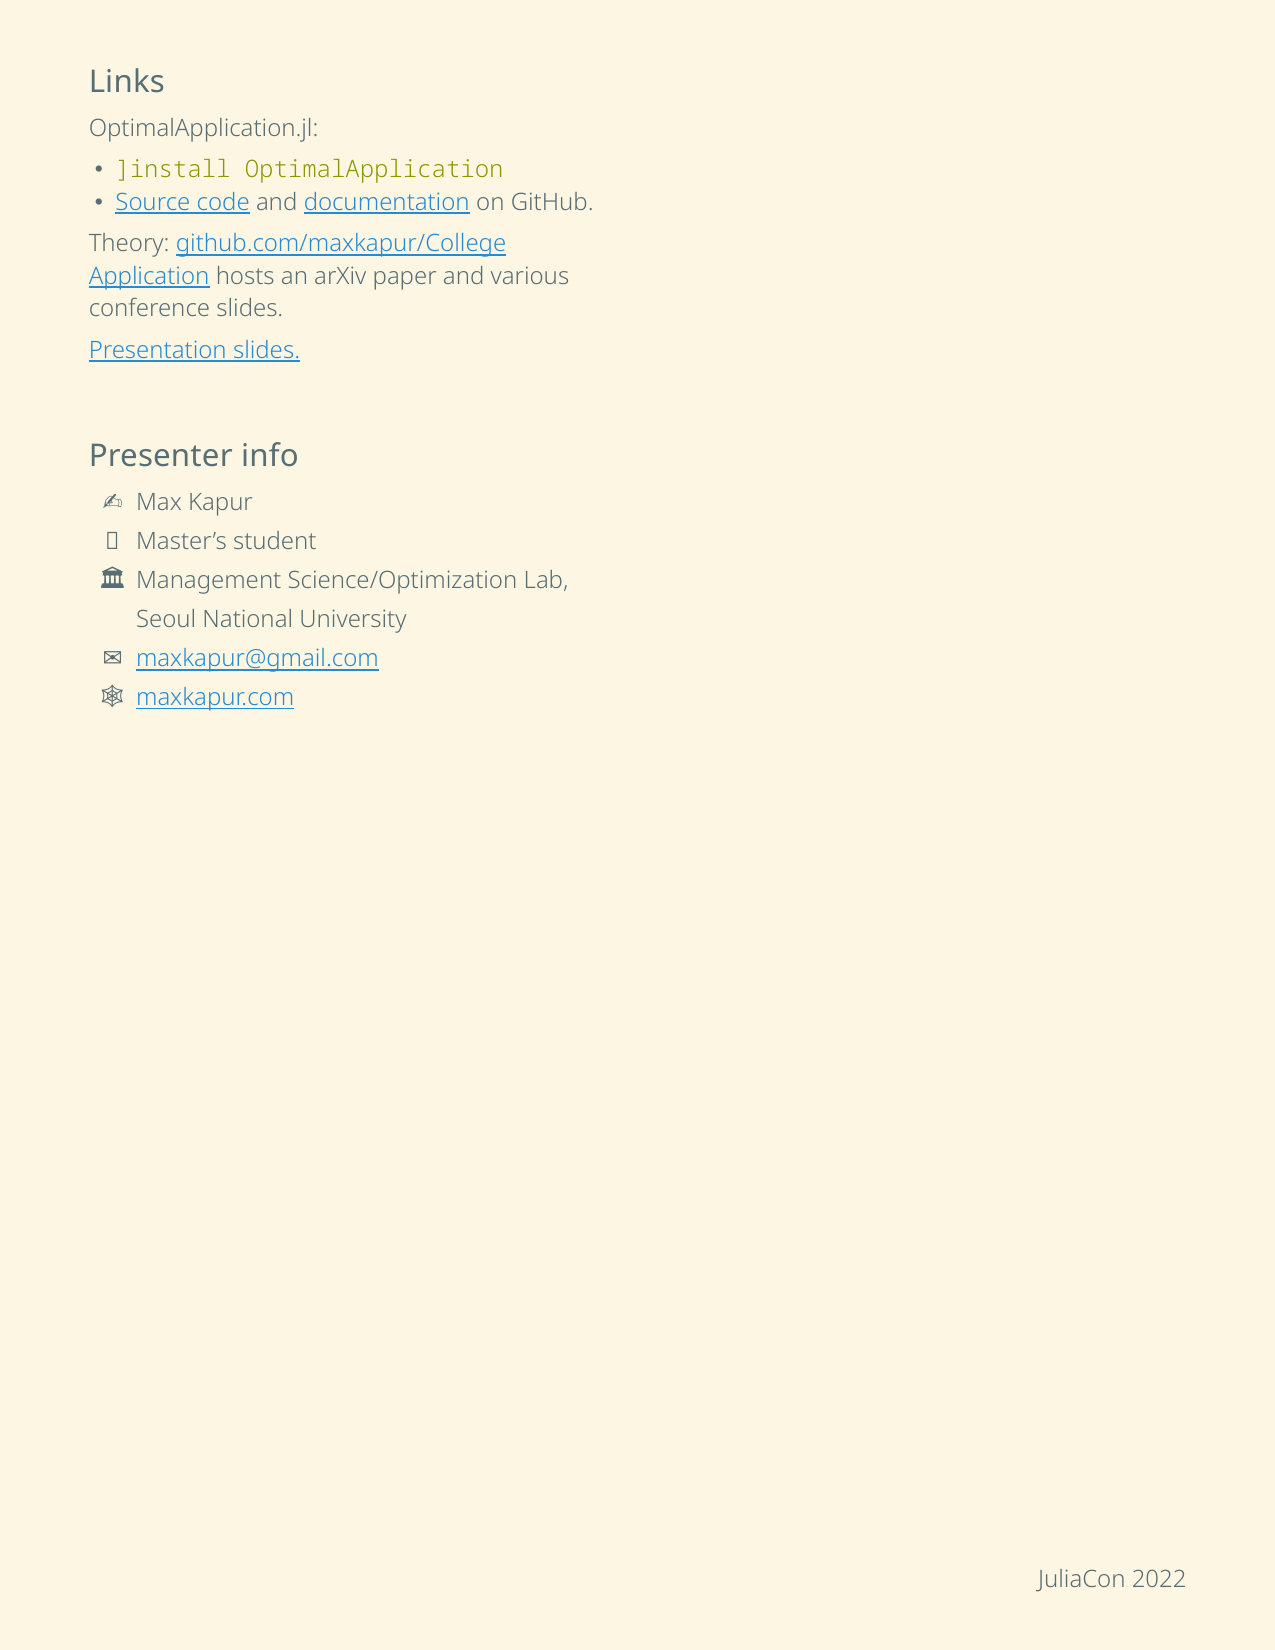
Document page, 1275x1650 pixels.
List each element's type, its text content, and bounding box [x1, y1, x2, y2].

list 🕸️ maxkapur.com [88, 680, 608, 713]
text Presentation slides. [88, 333, 608, 365]
list Seoul National University [88, 602, 608, 634]
list Source code and documentation on GitHub. [94, 184, 608, 217]
text OptimalApplication.jl: [88, 111, 608, 143]
list 🏛️ Management Science/Optimization Lab, [88, 563, 608, 595]
text Theory: github.com/​maxkapur/​College​Application hosts an arXiv paper and various conference slides. [88, 226, 608, 324]
list ✉️ maxkapur@gmail.com [88, 641, 608, 673]
subtitle Presenter info [88, 433, 608, 476]
list ]install OptimalApplication [94, 152, 608, 184]
list ✍️ Max Kapur [88, 485, 608, 517]
list 📜 Master’s student [88, 524, 608, 556]
subtitle Links [88, 59, 608, 102]
